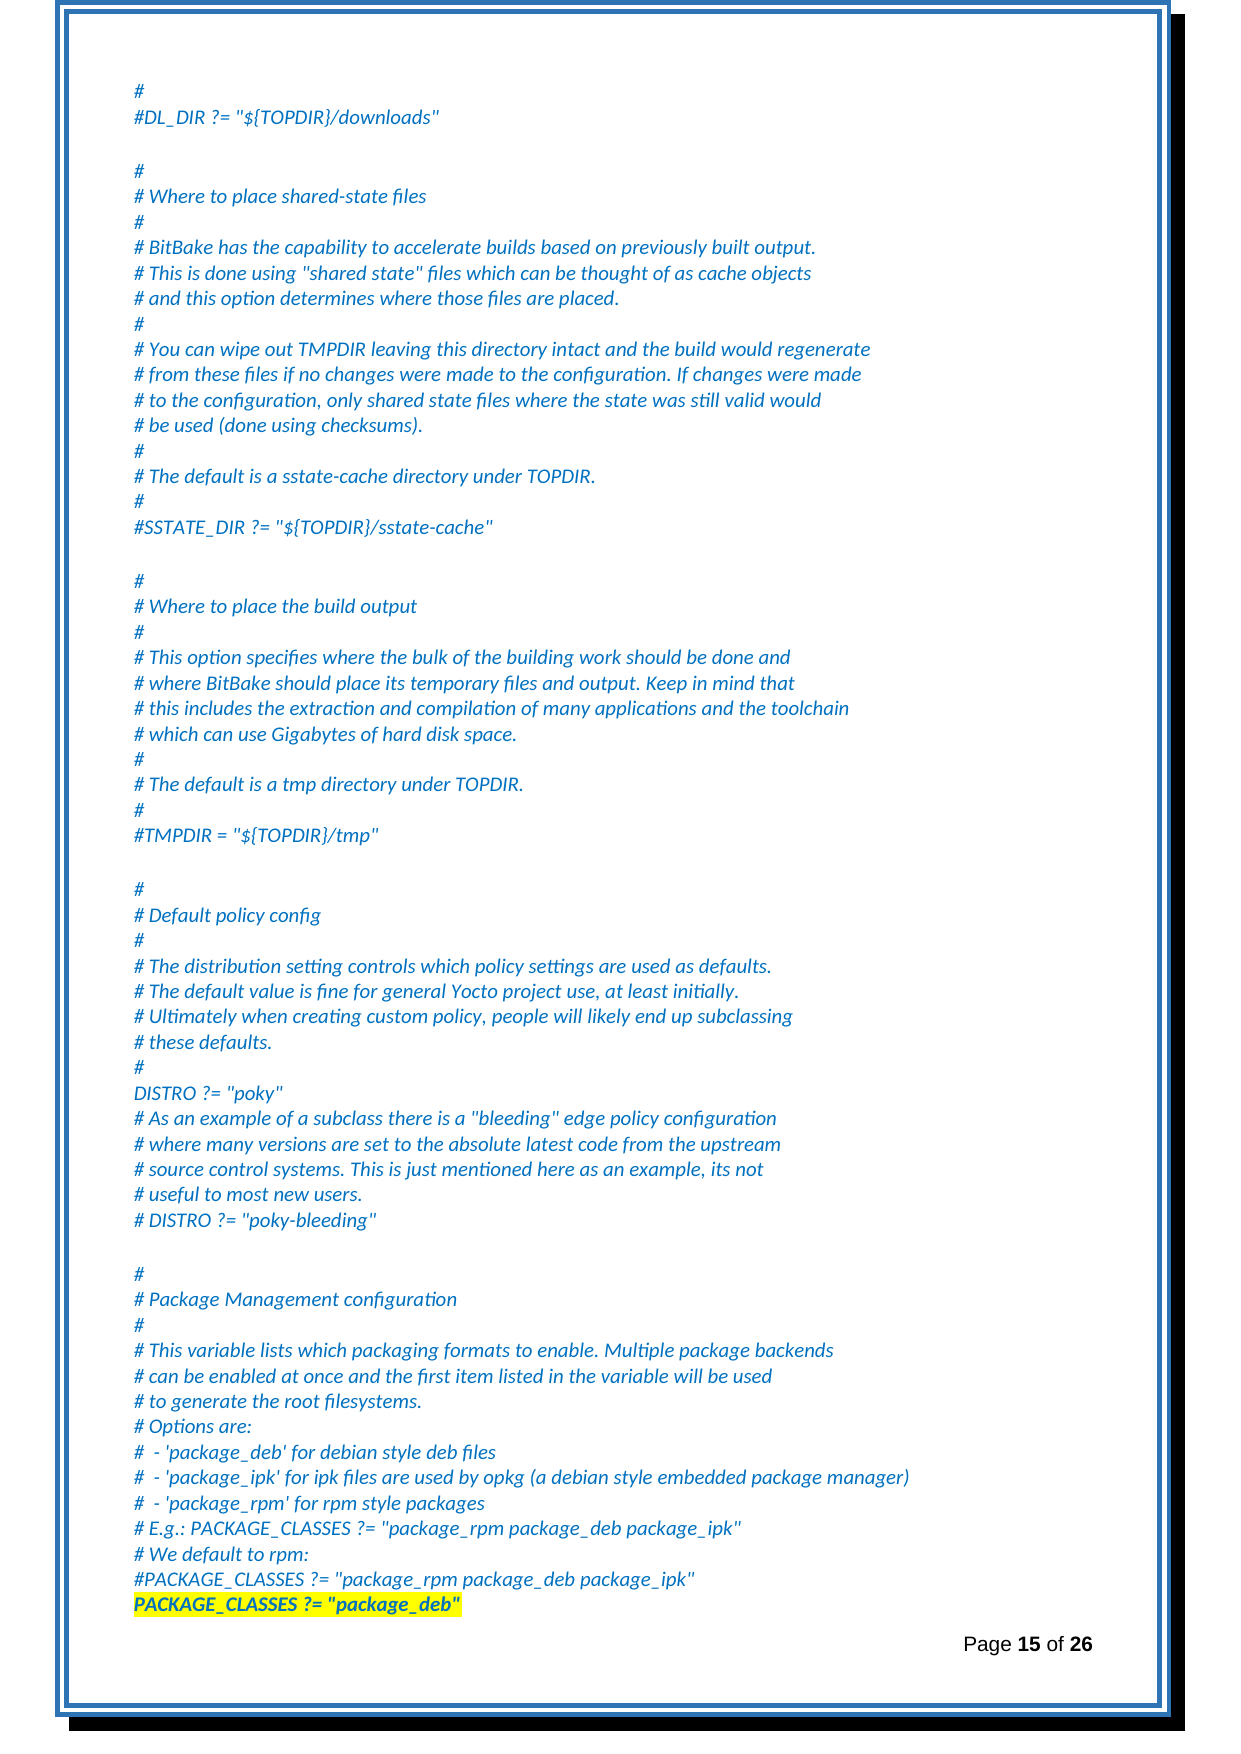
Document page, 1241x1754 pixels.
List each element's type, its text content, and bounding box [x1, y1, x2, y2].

text # which can use Gigabytes of hard disk space. [133, 721, 1093, 746]
text # The default is a tmp directory under TOPDIR. [133, 772, 1093, 797]
text # [133, 1312, 1093, 1337]
text # - 'package_rpm' for rpm style packages [133, 1490, 1093, 1515]
text # Where to place shared-state files [133, 184, 1093, 209]
text # useful to most new users. [133, 1182, 1093, 1207]
text # The distribution setting controls which policy settings are used as defaults. [133, 953, 1093, 978]
text # You can wipe out TMPDIR leaving this directory intact and the build would regenerate [133, 336, 1093, 362]
text # from these files if no changes were made to the configuration. If changes were made [133, 362, 1093, 387]
text # Options are: [133, 1414, 1093, 1439]
text # E.g.: PACKAGE_CLASSES ?= "package_rpm package_deb package_ipk" [133, 1515, 1093, 1541]
text # source control systems. This is just mentioned here as an example, its not [133, 1156, 1093, 1182]
text # This option specifies where the bulk of the building work should be done and [133, 644, 1093, 670]
text PACKAGE_CLASSES ?= "package_deb" [133, 1592, 1093, 1617]
text #PACKAGE_CLASSES ?= "package_rpm package_deb package_ipk" [133, 1566, 1093, 1592]
text # - 'package_deb' for debian style deb files [133, 1439, 1093, 1464]
text # [133, 438, 1093, 463]
text # and this option determines where those files are placed. [133, 285, 1093, 311]
text # Default policy config [133, 902, 1093, 927]
text # BitBake has the capability to accelerate builds based on previously built output. [133, 234, 1093, 260]
text # DISTRO ?= "poky-bleeding" [133, 1207, 1093, 1232]
text # be used (done using checksums). [133, 412, 1093, 438]
text # [133, 1054, 1093, 1080]
text # - 'package_ipk' for ipk files are used by opkg (a debian style embedded package manager) [133, 1464, 1093, 1490]
text # [133, 158, 1093, 184]
text # This is done using "shared state" files which can be thought of as cache objects [133, 260, 1093, 285]
text # [133, 619, 1093, 644]
text # [133, 746, 1093, 772]
text # to the configuration, only shared state files where the state was still valid would [133, 387, 1093, 412]
text # [133, 877, 1093, 902]
text # [133, 311, 1093, 336]
text # this includes the extraction and compilation of many applications and the toolchain [133, 695, 1093, 721]
text # where many versions are set to the absolute latest code from the upstream [133, 1131, 1093, 1156]
text # these defaults. [133, 1029, 1093, 1054]
text # [133, 209, 1093, 234]
text # [133, 79, 1093, 104]
text # The default value is fine for general Yocto project use, at least initially. [133, 978, 1093, 1004]
text # Where to place the build output [133, 594, 1093, 619]
text # [133, 1261, 1093, 1287]
text # Ultimately when creating custom policy, people will likely end up subclassing [133, 1004, 1093, 1029]
text # [133, 927, 1093, 953]
text # This variable lists which packaging formats to enable. Multiple package backends [133, 1337, 1093, 1363]
text # Package Management configuration [133, 1287, 1093, 1312]
text # [133, 489, 1093, 514]
text #DL_DIR ?= "${TOPDIR}/downloads" [133, 104, 1093, 129]
text # As an example of a subclass there is a "bleeding" edge policy configuration [133, 1105, 1093, 1131]
text # [133, 568, 1093, 594]
text #SSTATE_DIR ?= "${TOPDIR}/sstate-cache" [133, 514, 1093, 539]
text # to generate the root filesystems. [133, 1388, 1093, 1414]
text # The default is a sstate-cache directory under TOPDIR. [133, 463, 1093, 489]
text #TMPDIR = "${TOPDIR}/tmp" [133, 822, 1093, 848]
text # We default to rpm: [133, 1541, 1093, 1566]
text # [133, 797, 1093, 822]
text # where BitBake should place its temporary files and output. Keep in mind that [133, 670, 1093, 695]
text # can be enabled at once and the first item listed in the variable will be used [133, 1363, 1093, 1388]
text DISTRO ?= "poky" [133, 1080, 1093, 1105]
